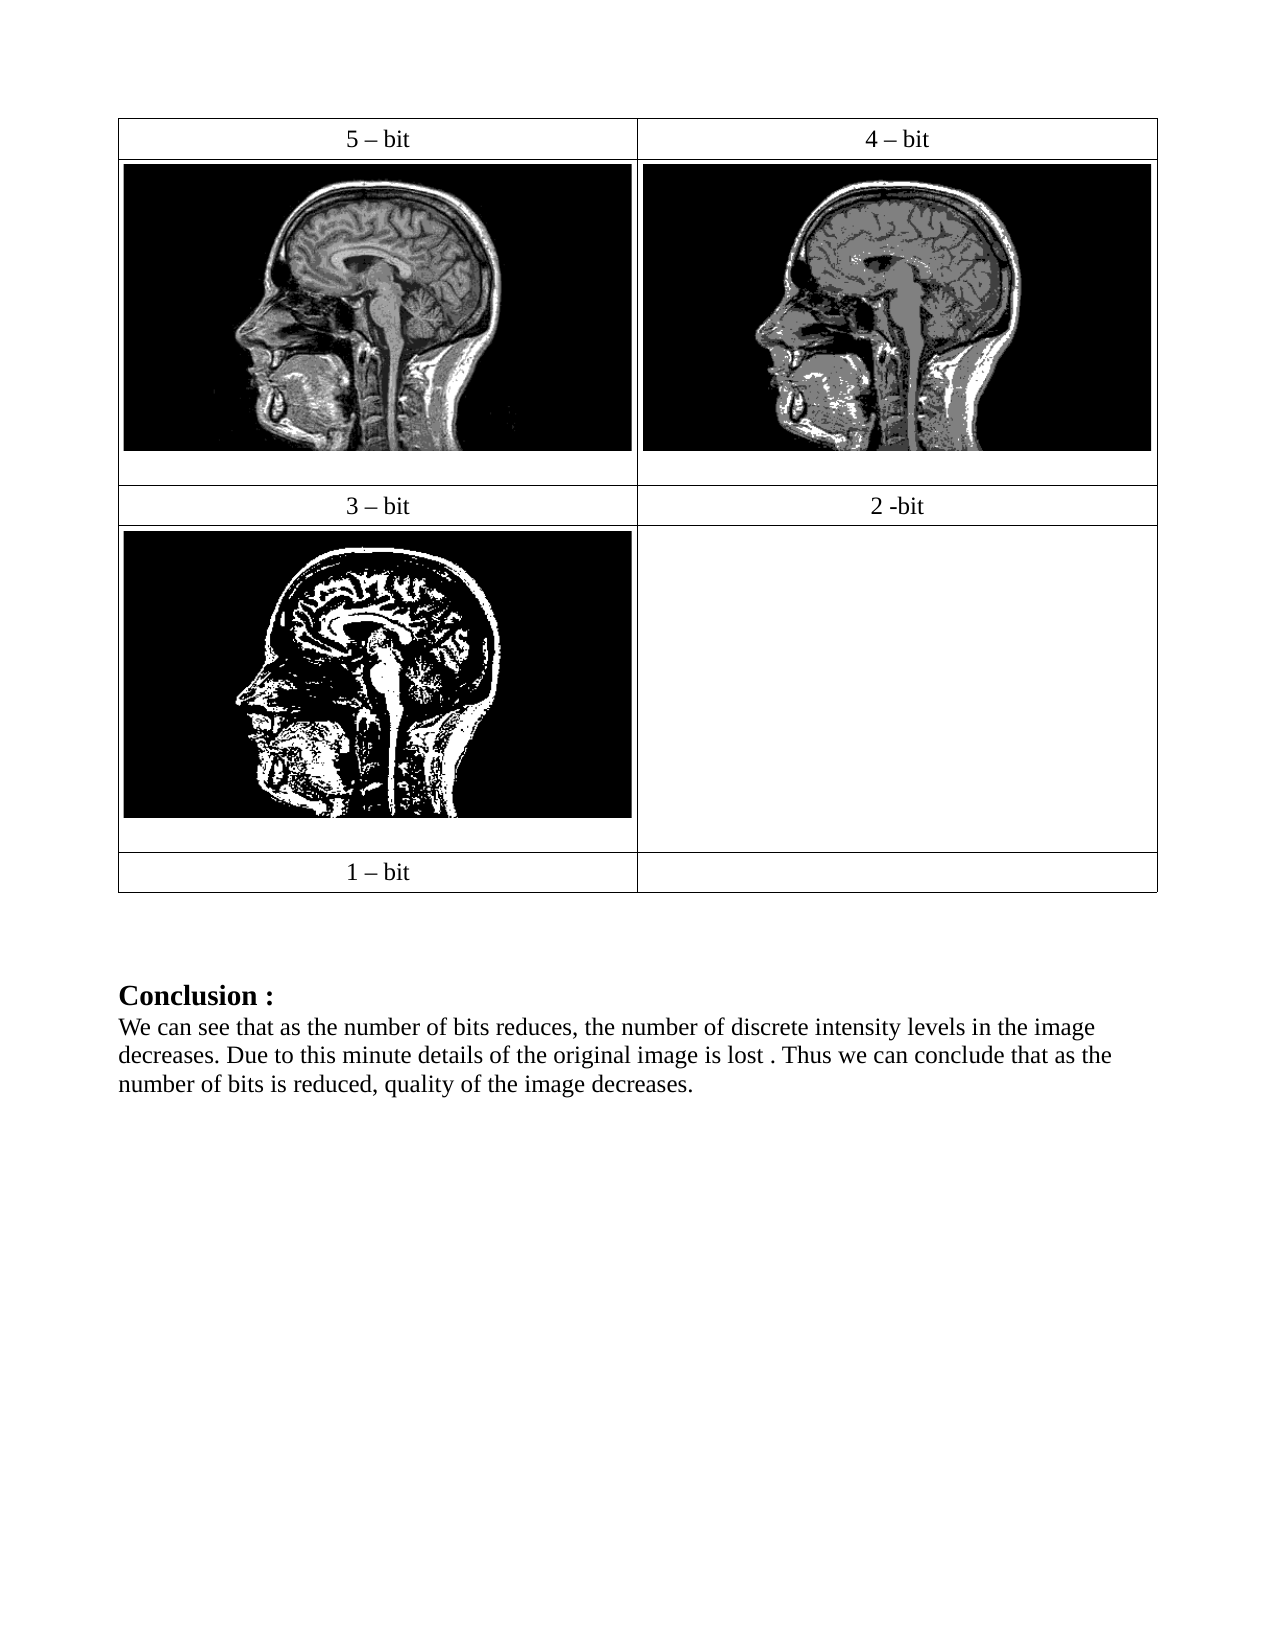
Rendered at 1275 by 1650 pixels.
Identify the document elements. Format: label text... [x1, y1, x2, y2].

table_cell 4 – bit [638, 119, 1157, 158]
table_cell [119, 526, 637, 852]
text We can see that as the number of bits reduces, the number of discrete intensity levels in the image decreases. Due to this minute details of the original image is lost . Thus we can conclude that as the number of bits is reduced, quality of the image decreases. [118, 1012, 1157, 1098]
table_cell 3 – bit [119, 486, 637, 525]
picture [123, 164, 632, 451]
table_cell [119, 160, 637, 485]
picture [123, 531, 632, 818]
picture [643, 164, 1152, 451]
table_cell [638, 853, 1157, 892]
text Conclusion : [118, 949, 1157, 1012]
table_cell 5 – bit [119, 119, 637, 158]
table_cell 1 – bit [119, 853, 637, 892]
table_cell 2 -bit [638, 486, 1157, 525]
table_cell [638, 526, 1157, 852]
table_cell [638, 160, 1157, 485]
